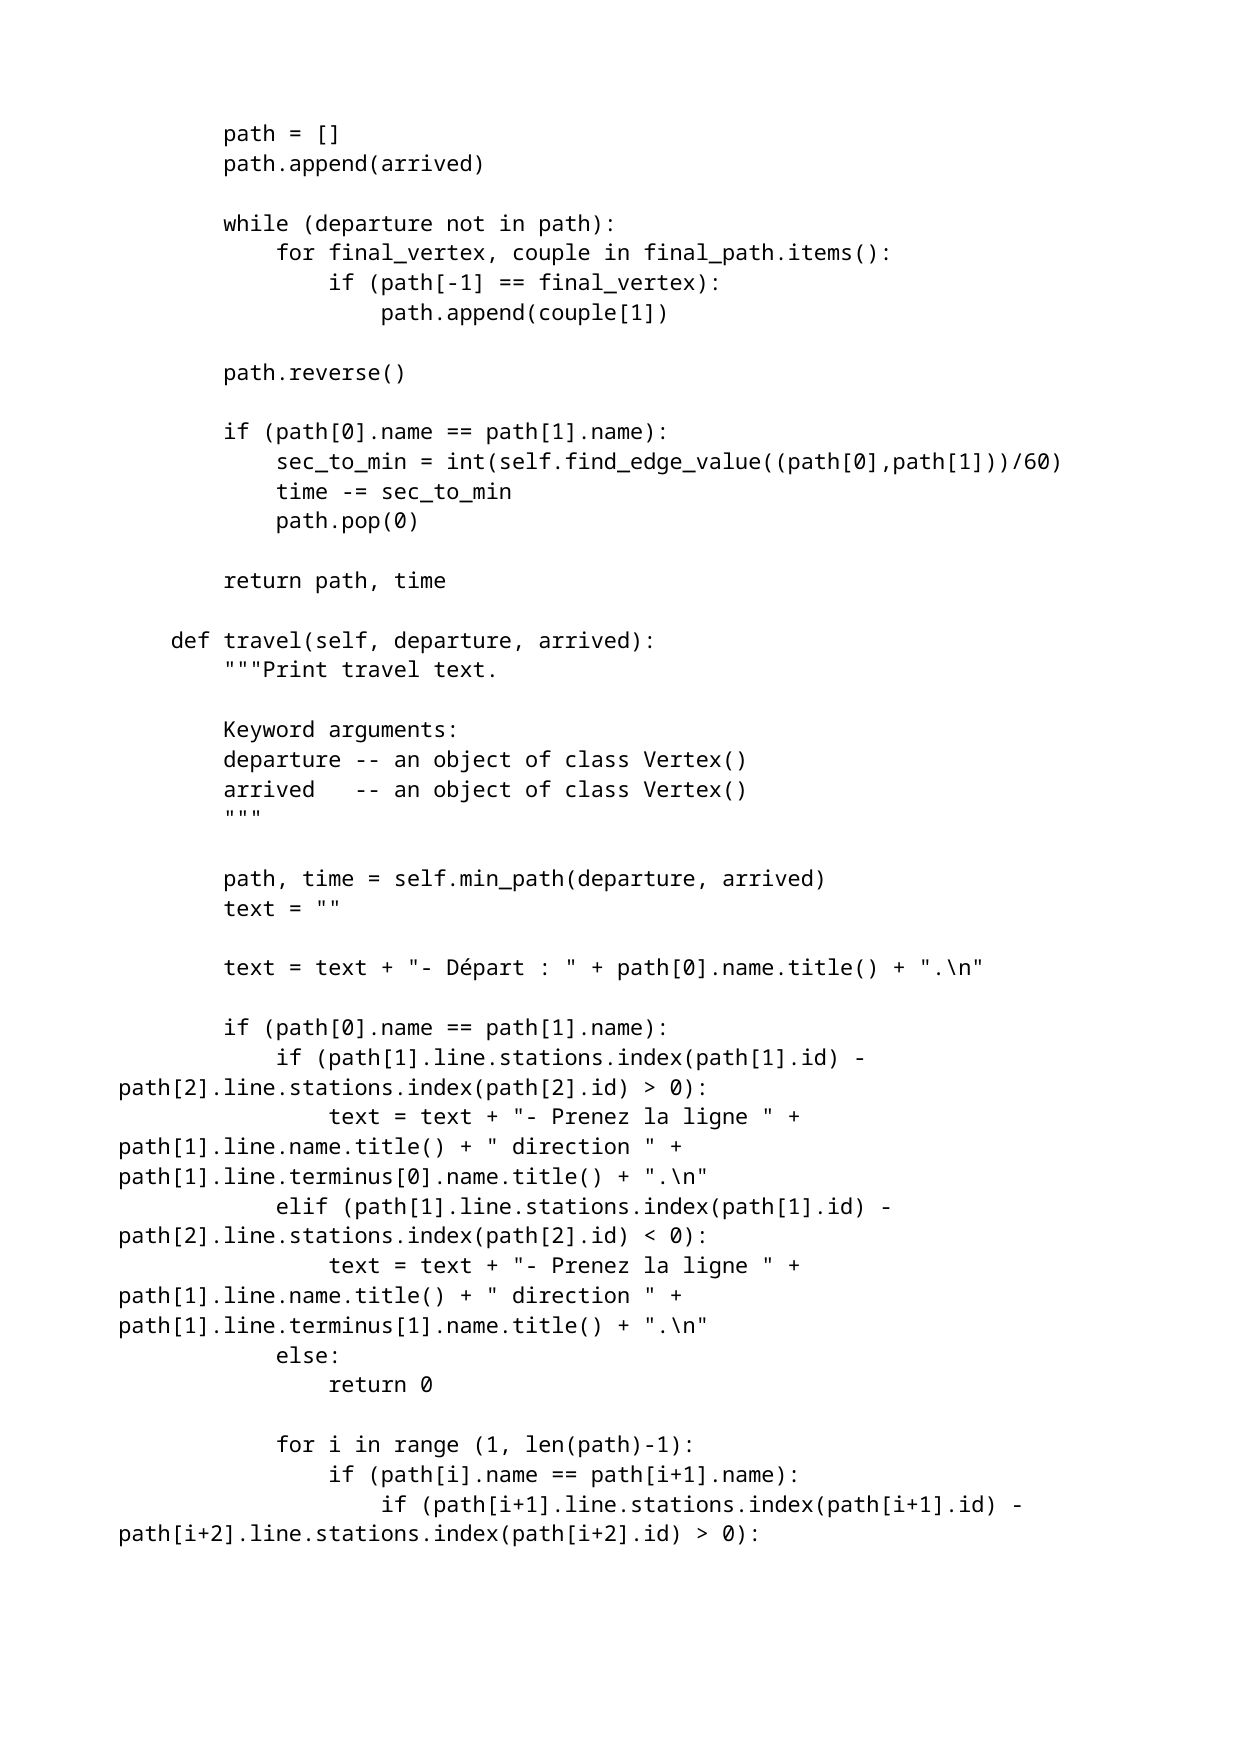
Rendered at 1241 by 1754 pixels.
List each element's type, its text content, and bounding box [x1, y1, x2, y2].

text return 0 [118, 1369, 1122, 1399]
text """Print travel text. [118, 654, 1122, 684]
text text = "" [118, 893, 1122, 922]
text if (path[i+1].line.stations.index(path[i+1].id) - path[i+2].line.stations.index(path[i+2].id) > 0): [118, 1488, 1122, 1548]
text path, time = self.min_path(departure, arrived) [118, 863, 1122, 893]
text path.pop(0) [118, 505, 1122, 535]
text path = [] [118, 118, 1122, 148]
text if (path[1].line.stations.index(path[1].id) - path[2].line.stations.index(path[2].id) > 0): [118, 1042, 1122, 1101]
text for final_vertex, couple in final_path.items(): [118, 237, 1122, 267]
text departure -- an object of class Vertex() [118, 744, 1122, 773]
text if (path[i].name == path[i+1].name): [118, 1459, 1122, 1488]
text """ [118, 803, 1122, 833]
text path.append(couple[1]) [118, 297, 1122, 327]
text while (departure not in path): [118, 207, 1122, 237]
text text = text + "- Prenez la ligne " + path[1].line.name.title() + " direction " + path[1].line.terminus[0].name.title() + ".\n" [118, 1101, 1122, 1191]
text path.reverse() [118, 356, 1122, 386]
text if (path[-1] == final_vertex): [118, 267, 1122, 297]
text text = text + "- Départ : " + path[0].name.title() + ".\n" [118, 952, 1122, 982]
text arrived -- an object of class Vertex() [118, 773, 1122, 803]
text sec_to_min = int(self.find_edge_value((path[0],path[1]))/60) [118, 446, 1122, 476]
text elif (path[1].line.stations.index(path[1].id) - path[2].line.stations.index(path[2].id) < 0): [118, 1191, 1122, 1250]
text time -= sec_to_min [118, 476, 1122, 505]
text if (path[0].name == path[1].name): [118, 416, 1122, 446]
text if (path[0].name == path[1].name): [118, 1012, 1122, 1042]
text Keyword arguments: [118, 714, 1122, 744]
text else: [118, 1339, 1122, 1369]
text text = text + "- Prenez la ligne " + path[1].line.name.title() + " direction " + path[1].line.terminus[1].name.title() + ".\n" [118, 1250, 1122, 1339]
text path.append(arrived) [118, 148, 1122, 178]
text for i in range (1, len(path)-1): [118, 1429, 1122, 1459]
text return path, time [118, 565, 1122, 595]
text def travel(self, departure, arrived): [118, 624, 1122, 654]
